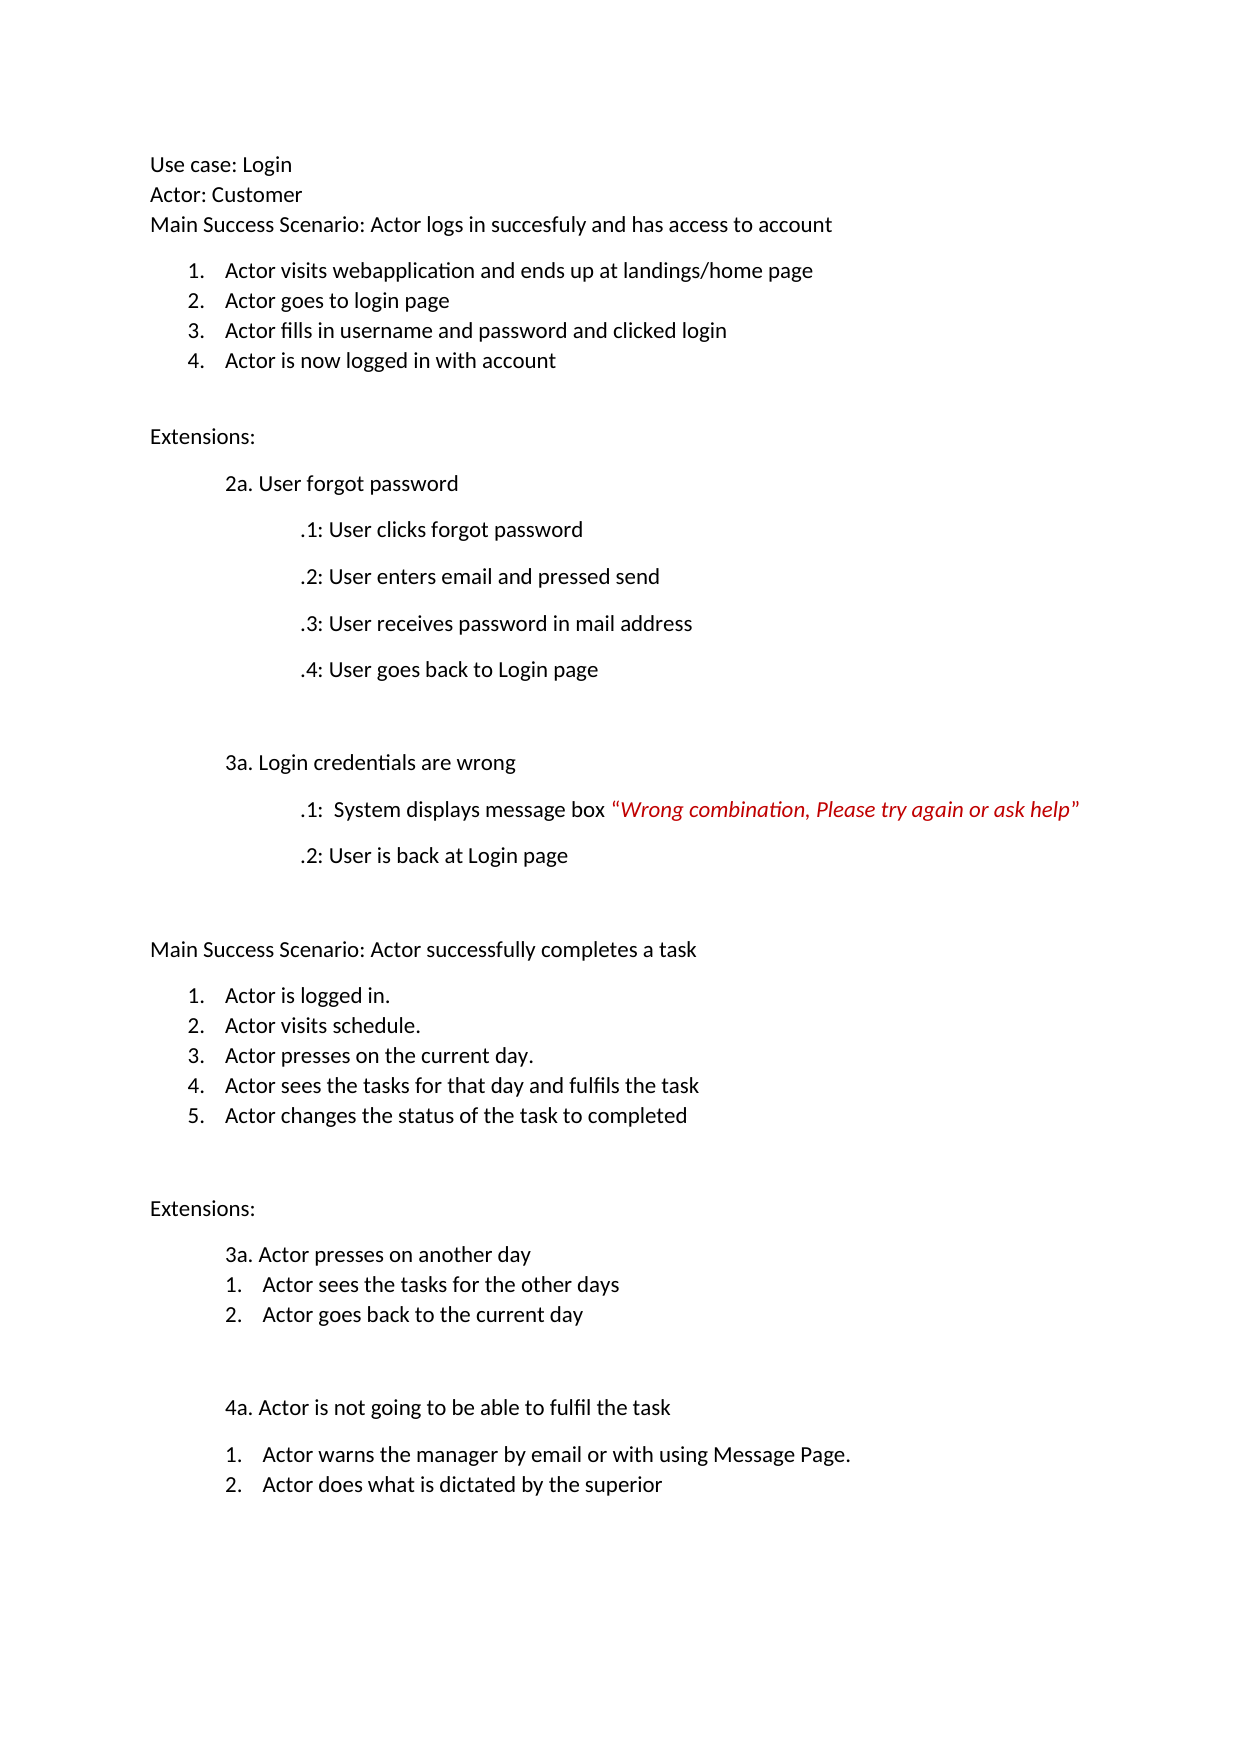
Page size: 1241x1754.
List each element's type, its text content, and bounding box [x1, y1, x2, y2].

text .2: User enters email and pressed send [150, 562, 1090, 590]
text 4a. Actor is not going to be able to fulfil the task [225, 1393, 1090, 1421]
list Actor changes the status of the task to completed [187, 1101, 1090, 1129]
text Main Success Scenario: Actor successfully completes a task [150, 935, 1090, 963]
text 2a. User forgot password [150, 469, 1090, 497]
text .1: User clicks forgot password [150, 516, 1090, 544]
text .2: User is back at Login page [225, 842, 1090, 869]
list Actor fills in username and password and clicked login [187, 316, 1090, 344]
text .1: System displays message box “Wrong combination, Please try again or ask help” [225, 795, 1090, 823]
list Actor sees the tasks for the other days [225, 1270, 1090, 1298]
list Actor visits schedule. [187, 1011, 1090, 1039]
text Use case: Login Actor: Customer Main Success Scenario: Actor logs in succesfuly and has access to account [150, 150, 1090, 238]
list 3a. Actor presses on another day [225, 1241, 1090, 1268]
list Actor does what is dictated by the superior [225, 1470, 1090, 1498]
text .3: User receives password in mail address [150, 609, 1090, 637]
text Extensions: [150, 1194, 1090, 1222]
list Actor sees the tasks for that day and fulfils the task [187, 1071, 1090, 1099]
list Actor visits webapplication and ends up at landings/home page [187, 256, 1090, 284]
text 3a. Login credentials are wrong [150, 748, 1090, 776]
list Actor warns the manager by email or with using Message Page. [225, 1440, 1090, 1468]
list Actor goes to login page [187, 286, 1090, 314]
list Actor is now logged in with account [187, 346, 1090, 404]
list Actor is logged in. [187, 981, 1090, 1009]
text .4: User goes back to Login page [150, 655, 1090, 683]
list Actor goes back to the current day [225, 1300, 1090, 1328]
text Extensions: [150, 422, 1090, 451]
list Actor presses on the current day. [187, 1041, 1090, 1069]
